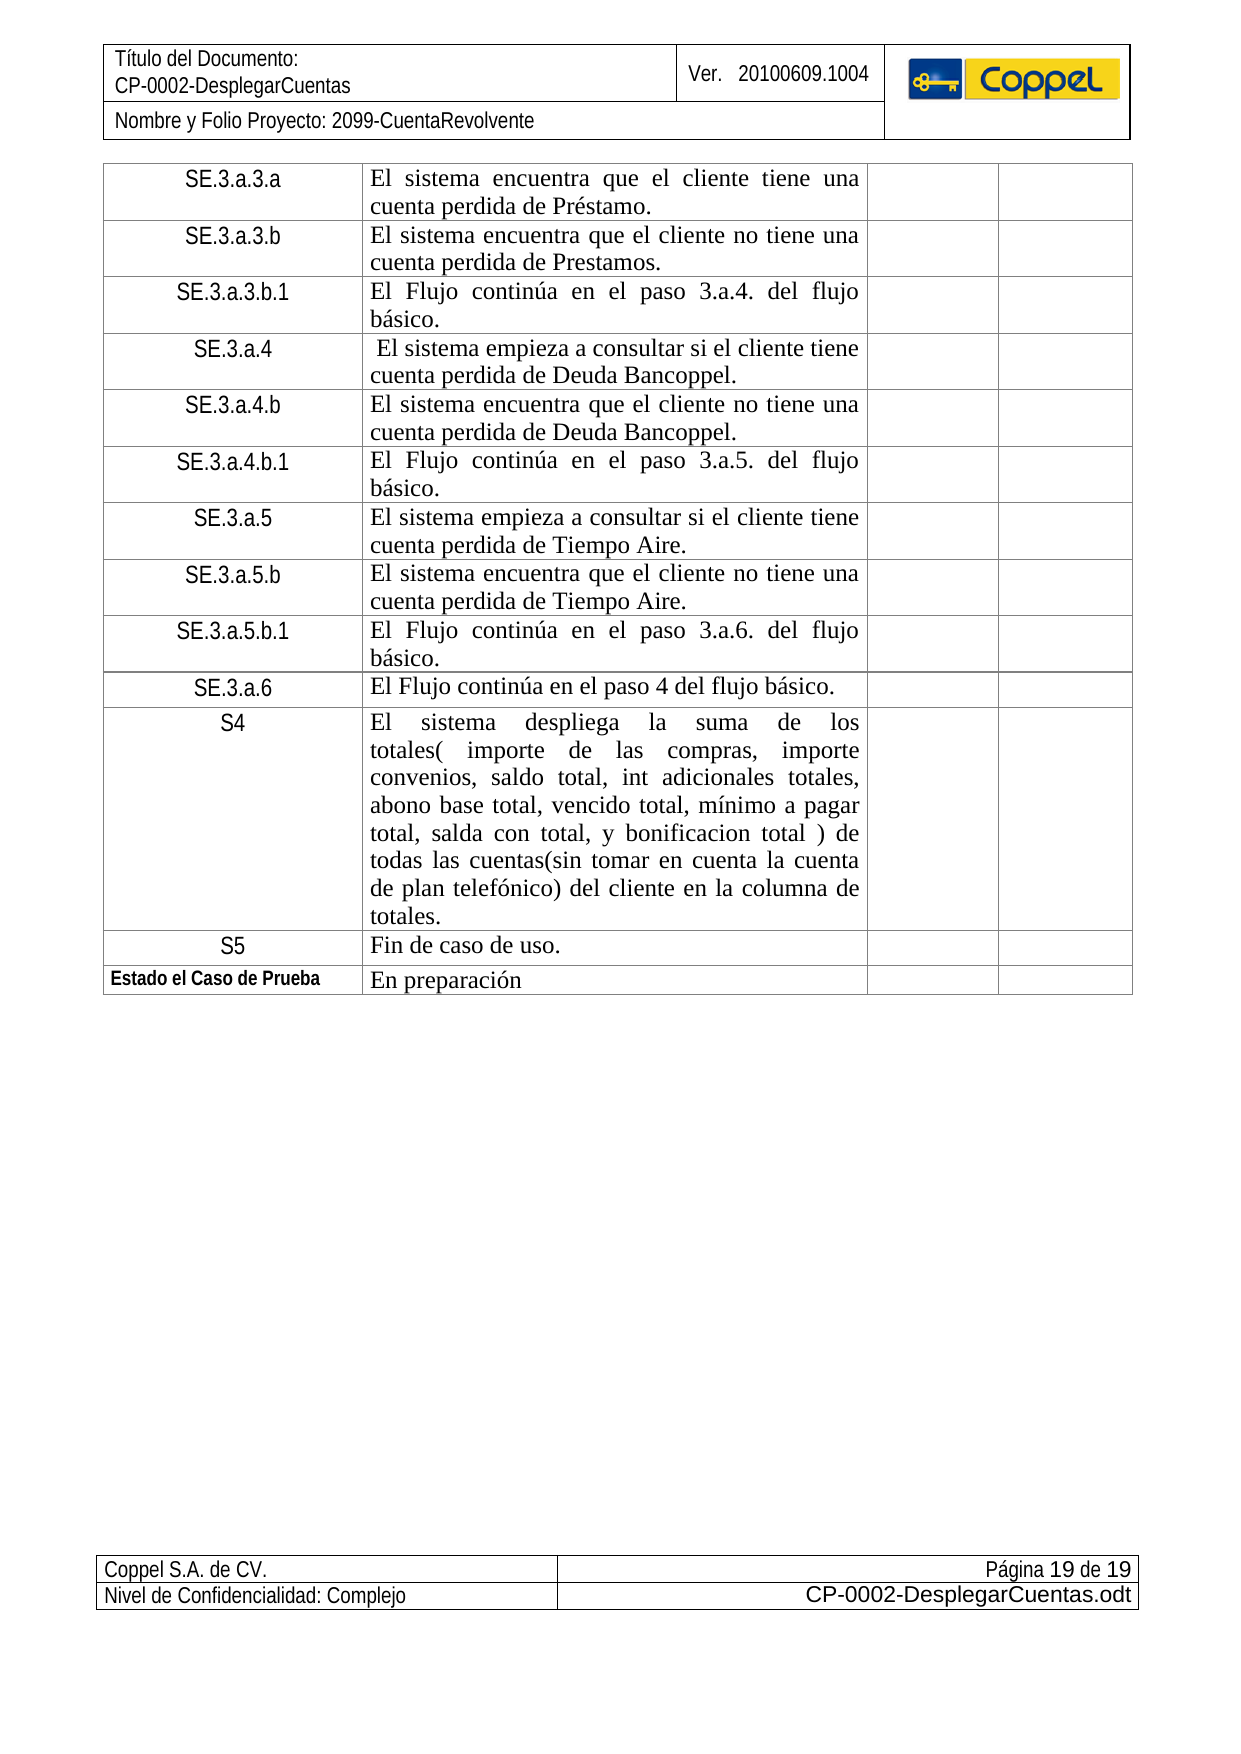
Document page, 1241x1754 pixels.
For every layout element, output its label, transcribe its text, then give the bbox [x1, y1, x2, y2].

table_cell El sistema encuentra que el cliente no tiene una cuenta perdida de Prestamos. [363, 221, 867, 276]
table_cell SE.3.a.5.b [104, 560, 362, 615]
table_cell Estado el Caso de Prueba [104, 966, 362, 994]
table_cell SE.3.a.6 [104, 673, 362, 707]
table_cell Fin de caso de uso. [363, 931, 867, 965]
table_cell [868, 931, 998, 965]
table_cell SE.3.a.4.b.1 [104, 447, 362, 502]
table_cell [999, 334, 1132, 389]
table_cell [999, 560, 1132, 615]
table_cell [999, 390, 1132, 446]
table_cell El Flujo continúa en el paso 3.a.4. del flujo básico. [363, 277, 867, 333]
table_cell El sistema encuentra que el cliente no tiene una cuenta perdida de Deuda Bancoppel. [363, 390, 867, 446]
table_cell [868, 447, 998, 502]
table_cell [999, 616, 1132, 671]
table_cell [999, 708, 1132, 930]
table_cell [999, 221, 1132, 276]
table_cell S5 [104, 931, 362, 965]
table_cell El Flujo continúa en el paso 3.a.5. del flujo básico. [363, 447, 867, 502]
table_cell [999, 447, 1132, 502]
table_cell SE.3.a.4 [104, 334, 362, 389]
table_cell SE.3.a.5 [104, 503, 362, 558]
table_cell El sistema despliega la suma de los totales( importe de las compras, importe convenios, saldo total, int adicionales totales, abono base total, vencido total, mínimo a pagar total, salda con total, y bonificacion total ) de todas las cuentas(sin tomar en cuenta la cuenta de plan telefónico) del cliente en la columna de totales. [363, 708, 867, 930]
table_cell El Flujo continúa en el paso 4 del flujo básico. [363, 673, 867, 707]
table_cell [999, 164, 1132, 220]
table_cell [868, 966, 998, 994]
table_cell [999, 673, 1132, 707]
table_cell SE.3.a.4.b [104, 390, 362, 446]
table_cell S4 [104, 708, 362, 930]
table_cell SE.3.a.3.a [104, 164, 362, 220]
table_cell [868, 673, 998, 707]
table_cell El sistema encuentra que el cliente tiene una cuenta perdida de Préstamo. [363, 164, 867, 220]
table_cell El sistema empieza a consultar si el cliente tiene cuenta perdida de Deuda Bancoppel. [363, 334, 867, 389]
table_cell [868, 390, 998, 446]
table_cell [868, 221, 998, 276]
table_cell SE.3.a.3.b [104, 221, 362, 276]
table_cell SE.3.a.5.b.1 [104, 616, 362, 671]
table_cell El sistema empieza a consultar si el cliente tiene cuenta perdida de Tiempo Aire. [363, 503, 867, 558]
table_cell [868, 164, 998, 220]
table_cell El sistema encuentra que el cliente no tiene una cuenta perdida de Tiempo Aire. [363, 560, 867, 615]
table_cell [999, 931, 1132, 965]
table_cell [999, 966, 1132, 994]
table_cell SE.3.a.3.b.1 [104, 277, 362, 333]
table_cell [868, 503, 998, 558]
table_cell [999, 277, 1132, 333]
table_cell [868, 334, 998, 389]
table_cell [868, 560, 998, 615]
table_cell [868, 708, 998, 930]
table_cell [999, 503, 1132, 558]
table_cell En preparación [363, 966, 867, 994]
table_cell [868, 616, 998, 671]
table_cell [868, 277, 998, 333]
table_cell El Flujo continúa en el paso 3.a.6. del flujo básico. [363, 616, 867, 671]
